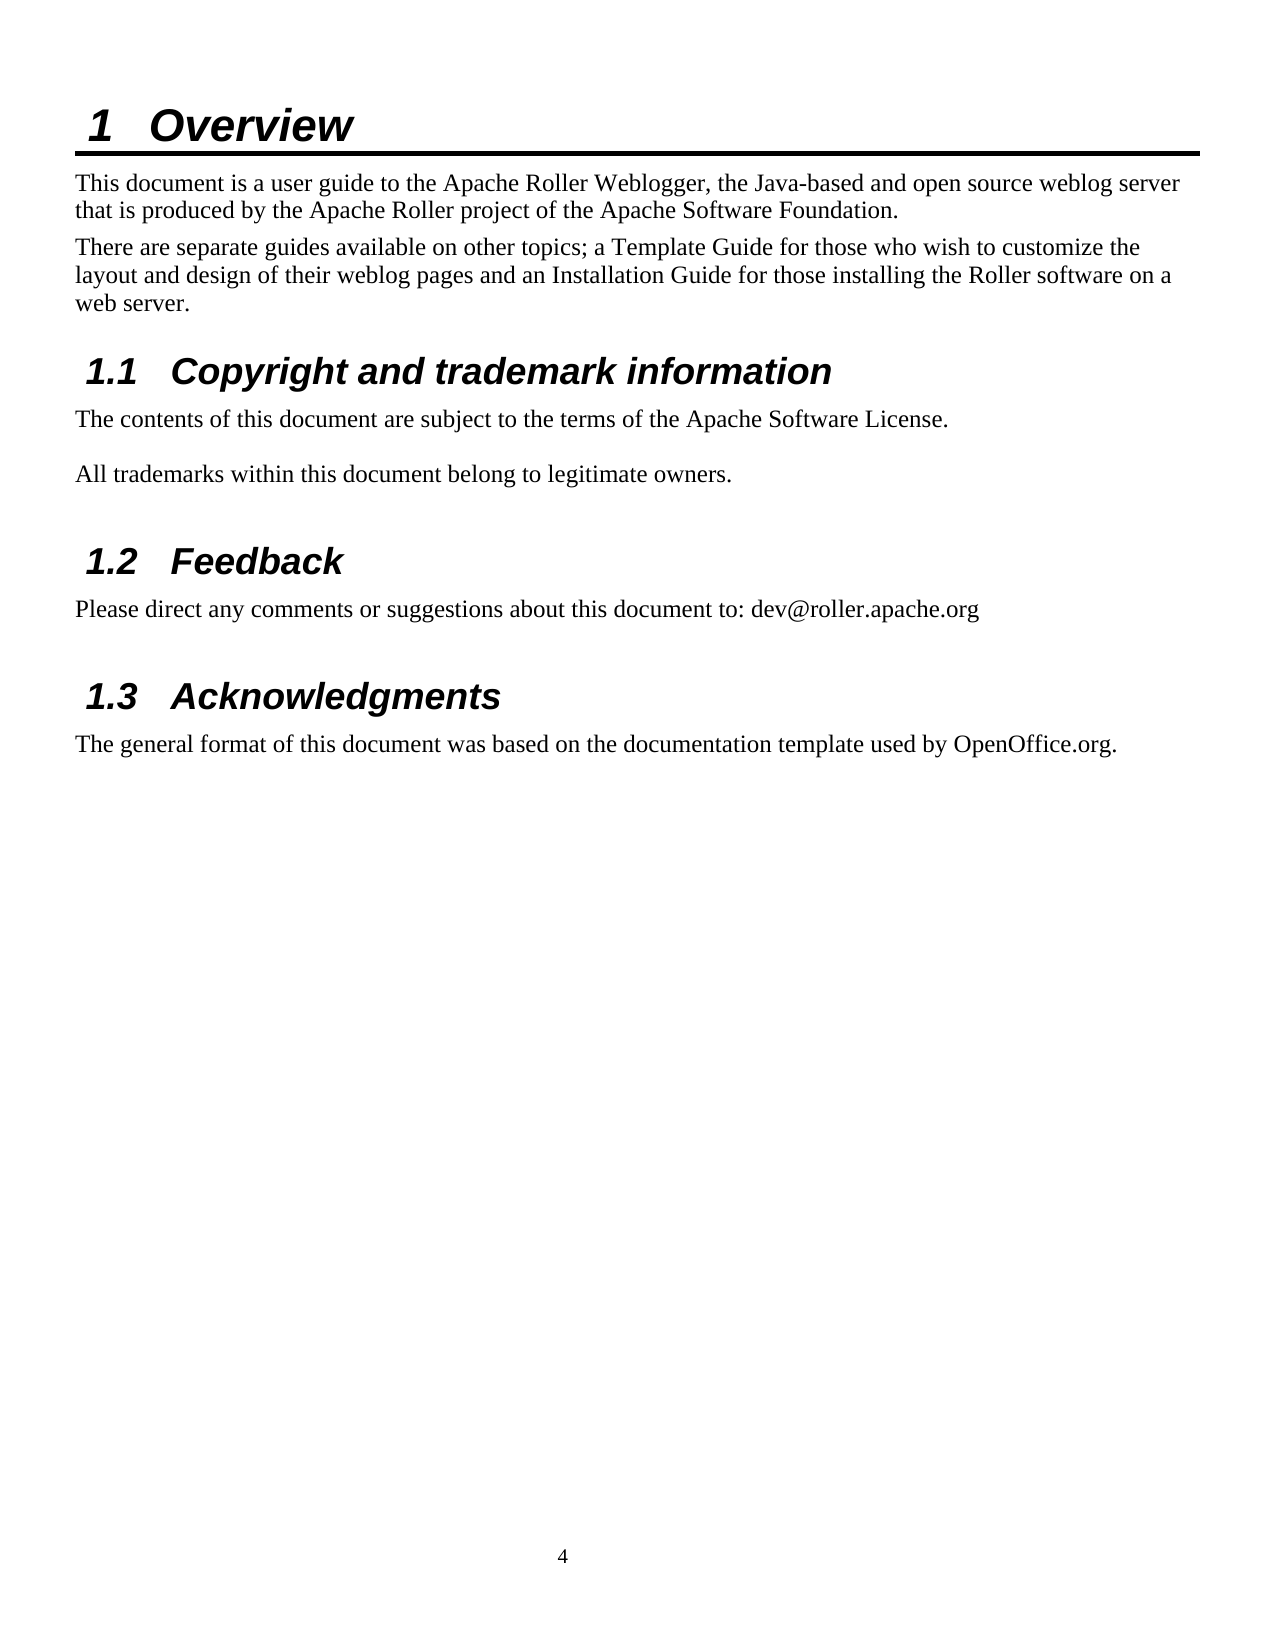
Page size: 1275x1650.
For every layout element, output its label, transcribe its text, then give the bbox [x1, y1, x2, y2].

text There are separate guides available on other topics; a Template Guide for those who wish to customize the layout and design of their weblog pages and an Installation Guide for those installing the Roller software on a web server. [75, 233, 1200, 316]
text This document is a user guide to the Apache Roller Weblogger, the Java-based and open source weblog server that is produced by the Apache Roller project of the Apache Software Foundation. [75, 169, 1200, 224]
text The contents of this document are subject to the terms of the Apache Software License. [75, 405, 1200, 432]
subtitle Overview [75, 100, 1200, 151]
subtitle Copyright and trademark information [75, 350, 1200, 392]
text All trademarks within this document belong to legitimate owners. [75, 460, 1200, 488]
subtitle Acknowledgments [75, 675, 1200, 717]
text The general format of this document was based on the documentation template used by OpenOffice.org. [75, 730, 1200, 757]
text Please direct any comments or suggestions about this document to: dev@roller.apache.org [75, 595, 1200, 623]
subtitle Feedback [75, 541, 1200, 582]
